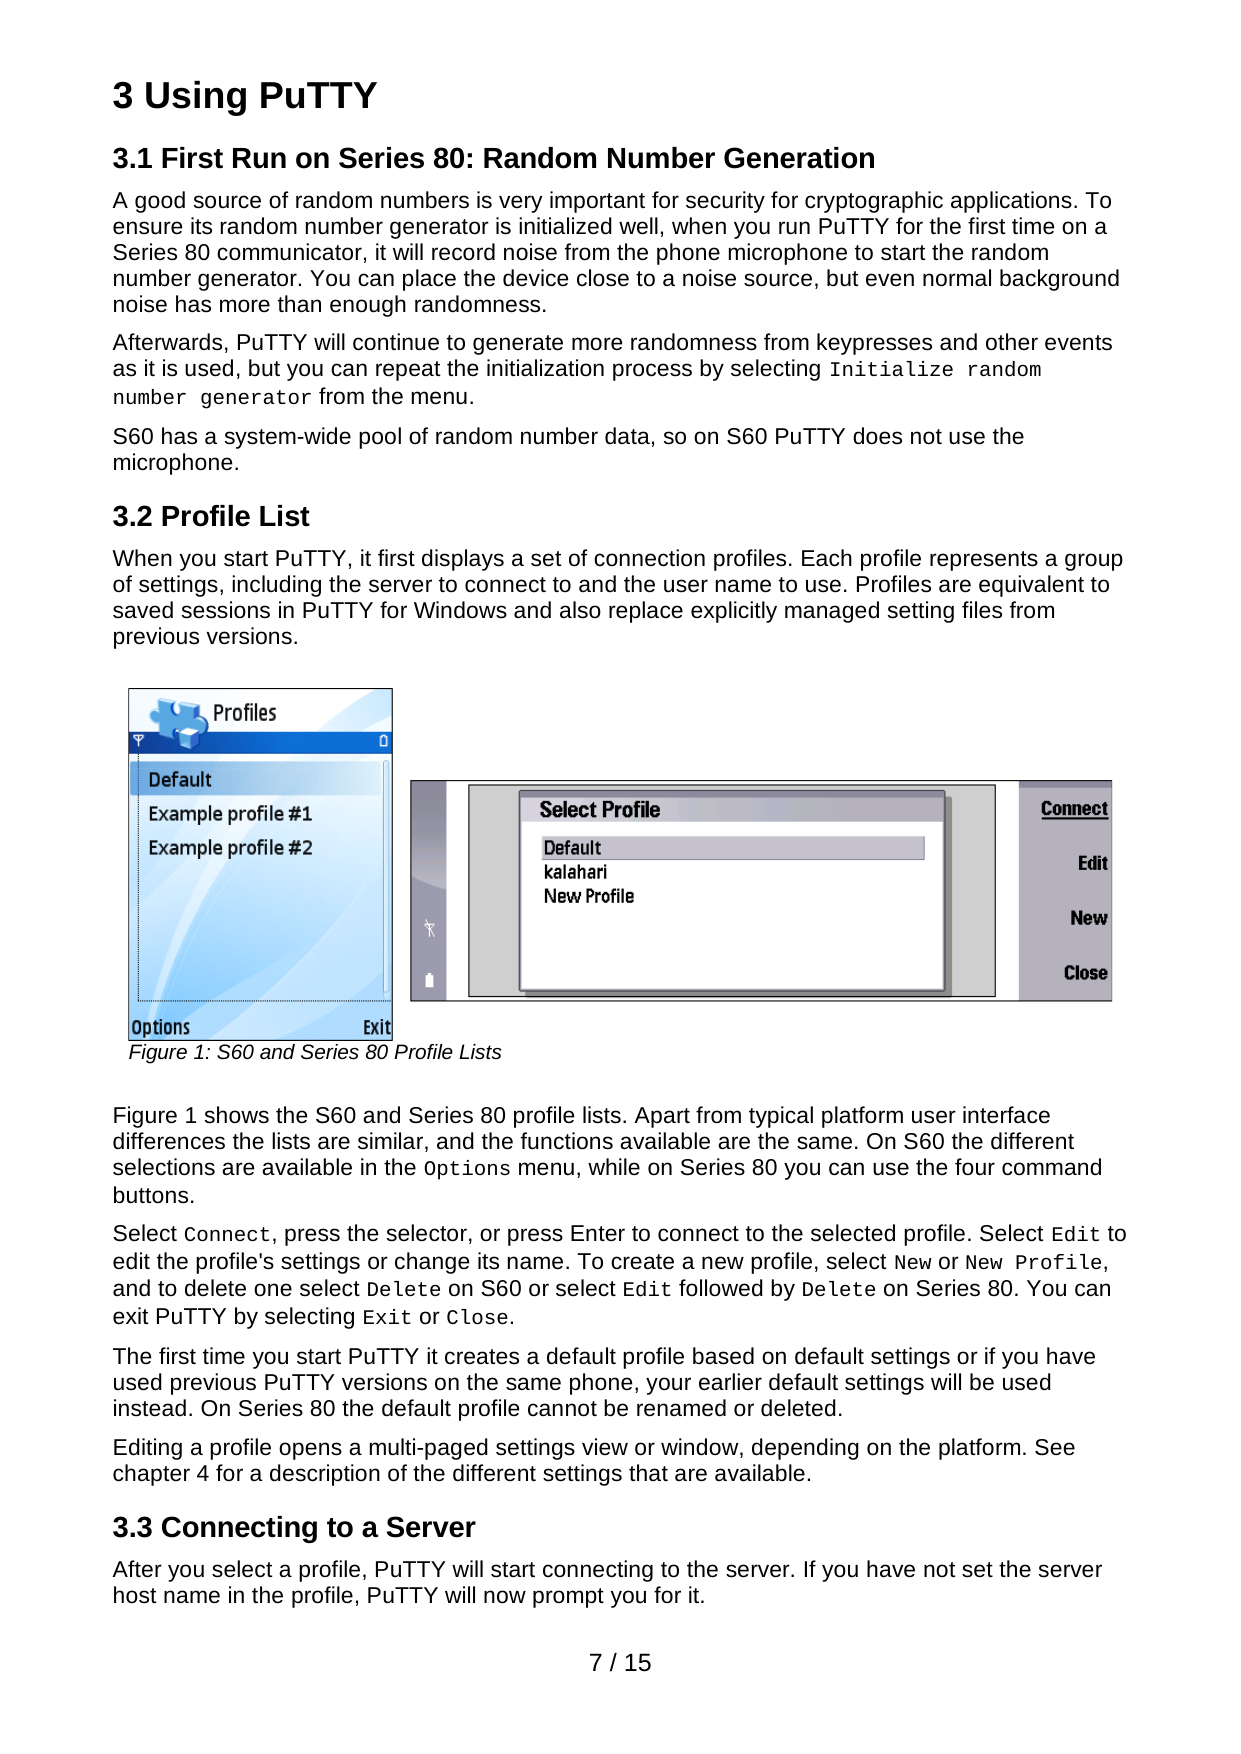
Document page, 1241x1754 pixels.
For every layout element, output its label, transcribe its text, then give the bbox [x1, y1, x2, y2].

text Afterwards, PuTTY will continue to generate more randomness from keypresses and other events as it is used, but you can repeat the initialization process by selecting Initialize random number generator from the menu. [112, 330, 1128, 411]
subtitle Profile List [112, 500, 1128, 533]
text S60 has a system-wide pool of random number data, so on S60 PuTTY does not use the microphone. [112, 423, 1128, 475]
picture [128, 688, 1113, 1041]
text The first time you start PuTTY it creates a default profile based on default settings or if you have used previous PuTTY versions on the same phone, your earlier default settings will be used instead. On Series 80 the default profile cannot be renamed or deleted. [112, 1343, 1128, 1421]
text Editing a profile opens a multi-paged settings view or window, depending on the platform. See chapter 4 for a description of the different settings that are available. [112, 1434, 1128, 1486]
text Select Connect, press the selector, or press Enter to connect to the selected profile. Select Edit to edit the profile's settings or change its name. To create a new profile, select New or New Profile, and to delete one select Delete on S60 or select Edit followed by Delete on Series 80. You can exit PuTTY by selecting Exit or Close. [112, 1221, 1128, 1331]
subtitle Connecting to a Server [112, 1511, 1128, 1543]
subtitle Using PuTTY [112, 75, 1128, 117]
text When you start PuTTY, it first displays a set of connection profiles. Each profile represents a group of settings, including the server to connect to and the user name to use. Profiles are equivalent to saved sessions in PuTTY for Windows and also replace explicitly managed setting files from previous versions. [112, 545, 1128, 649]
text A good source of random numbers is very important for security for cryptographic applications. To ensure its random number generator is initialized well, when you run PuTTY for the first time on a Series 80 communicator, it will record noise from the phone microphone to start the random number generator. You can place the device close to a noise source, but even normal background noise has more than enough randomness. [112, 187, 1128, 317]
subtitle First Run on Series 80: Random Number Generation [112, 142, 1128, 174]
text Figure 1 shows the S60 and Series 80 profile lists. Apart from typical platform user interface differences the lists are similar, and the functions available are the same. On S60 the different selections are available in the Options menu, while on Series 80 you can use the four command buttons. [112, 1103, 1128, 1208]
text Figure 1: S60 and Series 80 Profile Lists [128, 1041, 1112, 1064]
text After you select a profile, PuTTY will start connecting to the server. If you have not set the server host name in the profile, PuTTY will now prompt you for it. [112, 1556, 1128, 1608]
